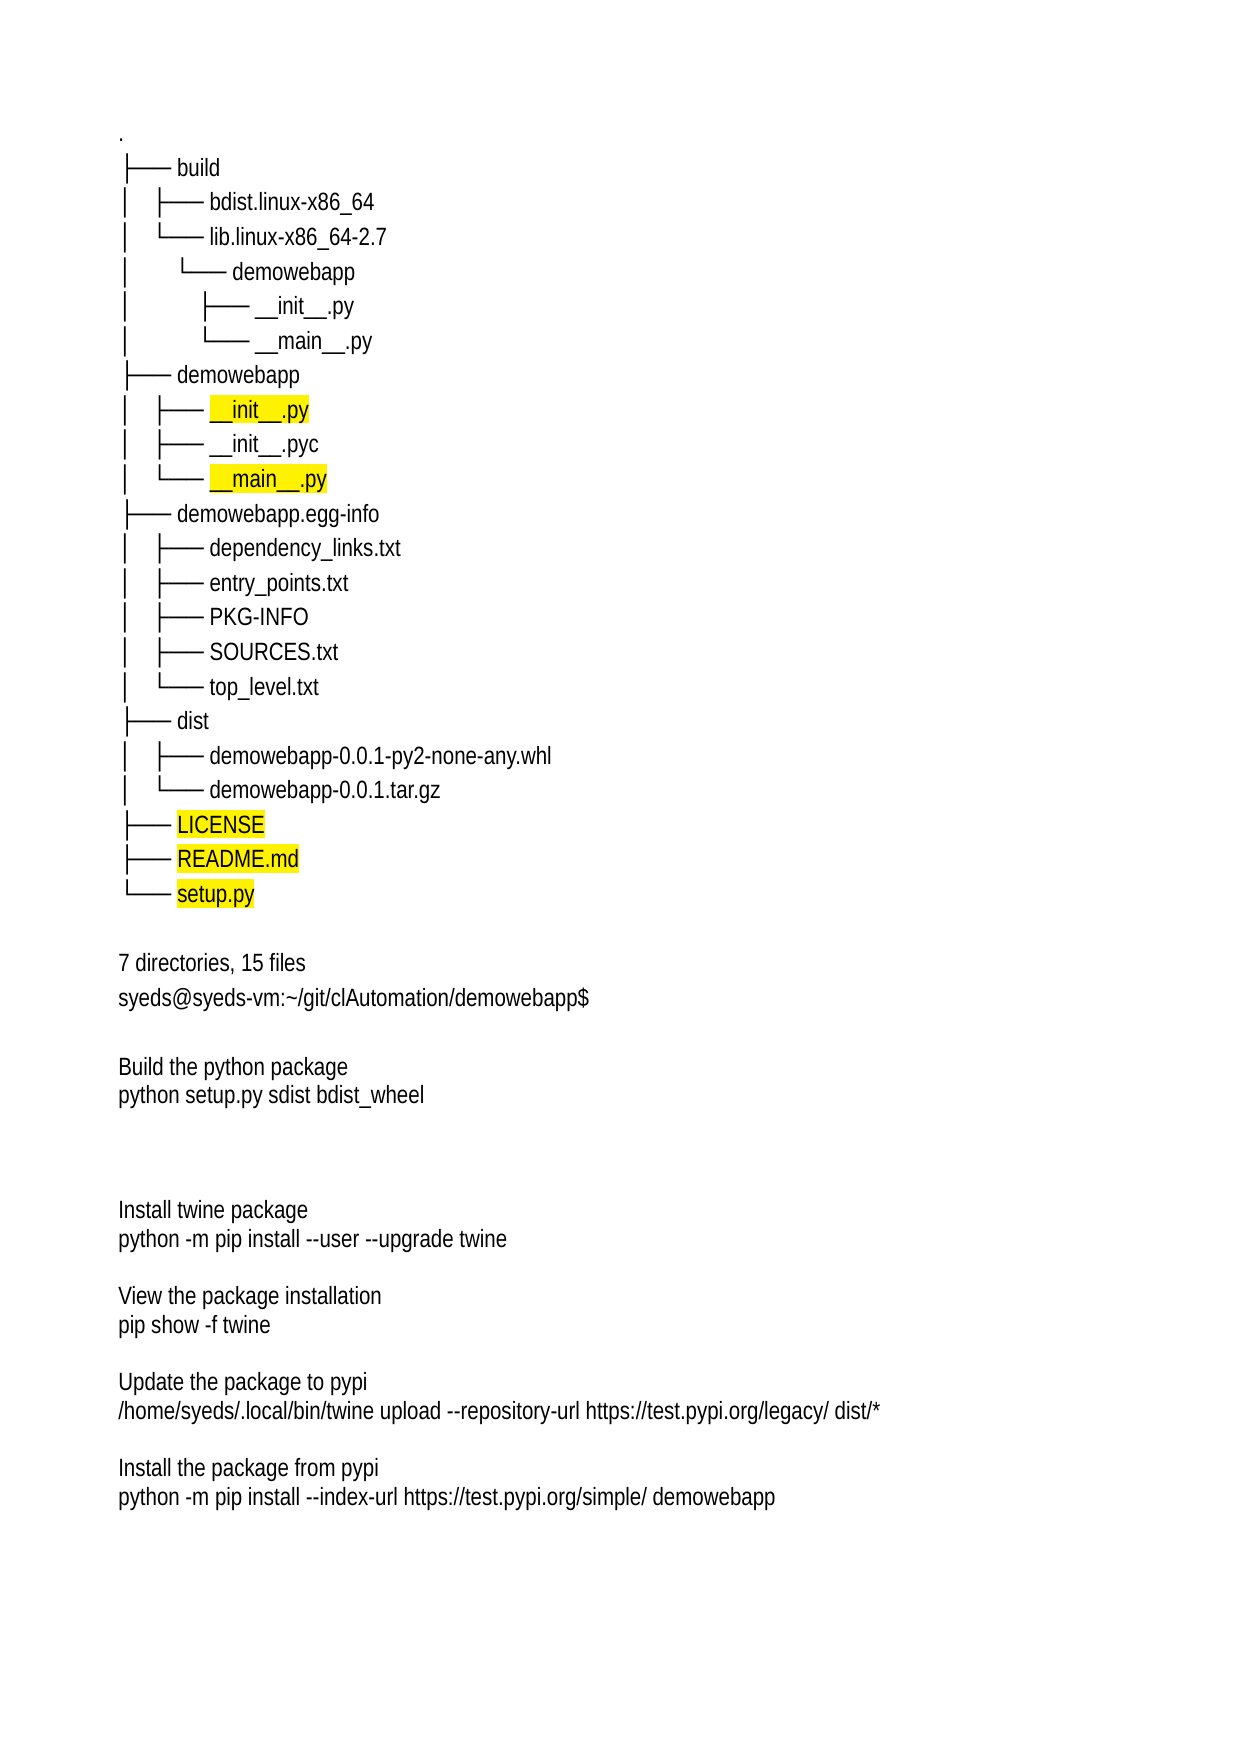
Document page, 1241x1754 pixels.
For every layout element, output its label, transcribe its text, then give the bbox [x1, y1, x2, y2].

text │ ├── dependency_links.txt [125, 533, 158, 562]
text ├── LICENSE [118, 810, 126, 838]
text │ ├── __init__.py [125, 395, 158, 423]
text │ ├── __init__.py [160, 395, 1122, 423]
text │ └── demowebapp [118, 256, 1122, 285]
text │ ├── dependency_links.txt [160, 533, 1122, 562]
text │ └── demowebapp-0.0.1.tar.gz [125, 775, 1122, 804]
text syeds@syeds-vm:~/git/clAutomation/demowebapp$ [118, 983, 1122, 1011]
text │ ├── SOURCES.txt [160, 637, 1122, 666]
text │ ├── PKG-INFO [125, 602, 158, 631]
text │ ├── __init__.py [125, 291, 204, 320]
text │ ├── entry_points.txt [160, 568, 1122, 596]
text │ ├── bdist.linux-x86_64 [160, 187, 1122, 216]
text python setup.py sdist bdist_wheel [118, 1081, 1122, 1109]
text │ └── __main__.py [125, 464, 1122, 493]
text pip show -f twine [118, 1310, 1122, 1338]
text ├── dist [118, 706, 126, 735]
text python -m pip install --user --upgrade twine [118, 1224, 1122, 1252]
text │ └── lib.linux-x86_64-2.7 [125, 222, 1122, 251]
text Update the package to pypi [118, 1367, 1122, 1396]
text │ └── top_level.txt [118, 671, 1122, 700]
text . [118, 118, 1122, 147]
text ├── build [118, 153, 126, 181]
text │ ├── bdist.linux-x86_64 [125, 187, 158, 216]
text ├── dist [128, 706, 1122, 735]
text ├── demowebapp [128, 360, 1122, 389]
text ├── LICENSE [128, 810, 1122, 838]
text └── setup.py [118, 879, 1122, 908]
text │ ├── demowebapp-0.0.1-py2-none-any.whl [125, 741, 158, 769]
text Install the package from pypi [118, 1453, 1122, 1482]
text Build the python package [118, 1052, 1122, 1081]
text Install twine package [118, 1195, 1122, 1224]
text ├── build [128, 153, 1122, 181]
text python -m pip install --index-url https://test.pypi.org/simple/ demowebapp [118, 1482, 1122, 1510]
text 7 directories, 15 files [118, 948, 1122, 977]
text │ ├── SOURCES.txt [125, 637, 158, 666]
text │ ├── __init__.pyc [125, 429, 158, 458]
text ├── README.md [128, 844, 1122, 873]
text /home/syeds/.local/bin/twine upload --repository-url https://test.pypi.org/legacy/ dist/* [118, 1396, 1122, 1424]
text │ ├── PKG-INFO [160, 602, 1122, 631]
text ├── demowebapp.egg-info [118, 498, 1122, 527]
text │ ├── entry_points.txt [125, 568, 158, 596]
text │ ├── __init__.py [206, 291, 1122, 320]
text │ └── __main__.py [125, 326, 1122, 354]
text View the package installation [118, 1281, 1122, 1310]
text │ ├── demowebapp-0.0.1-py2-none-any.whl [160, 741, 1122, 769]
text │ ├── __init__.pyc [160, 429, 1122, 458]
